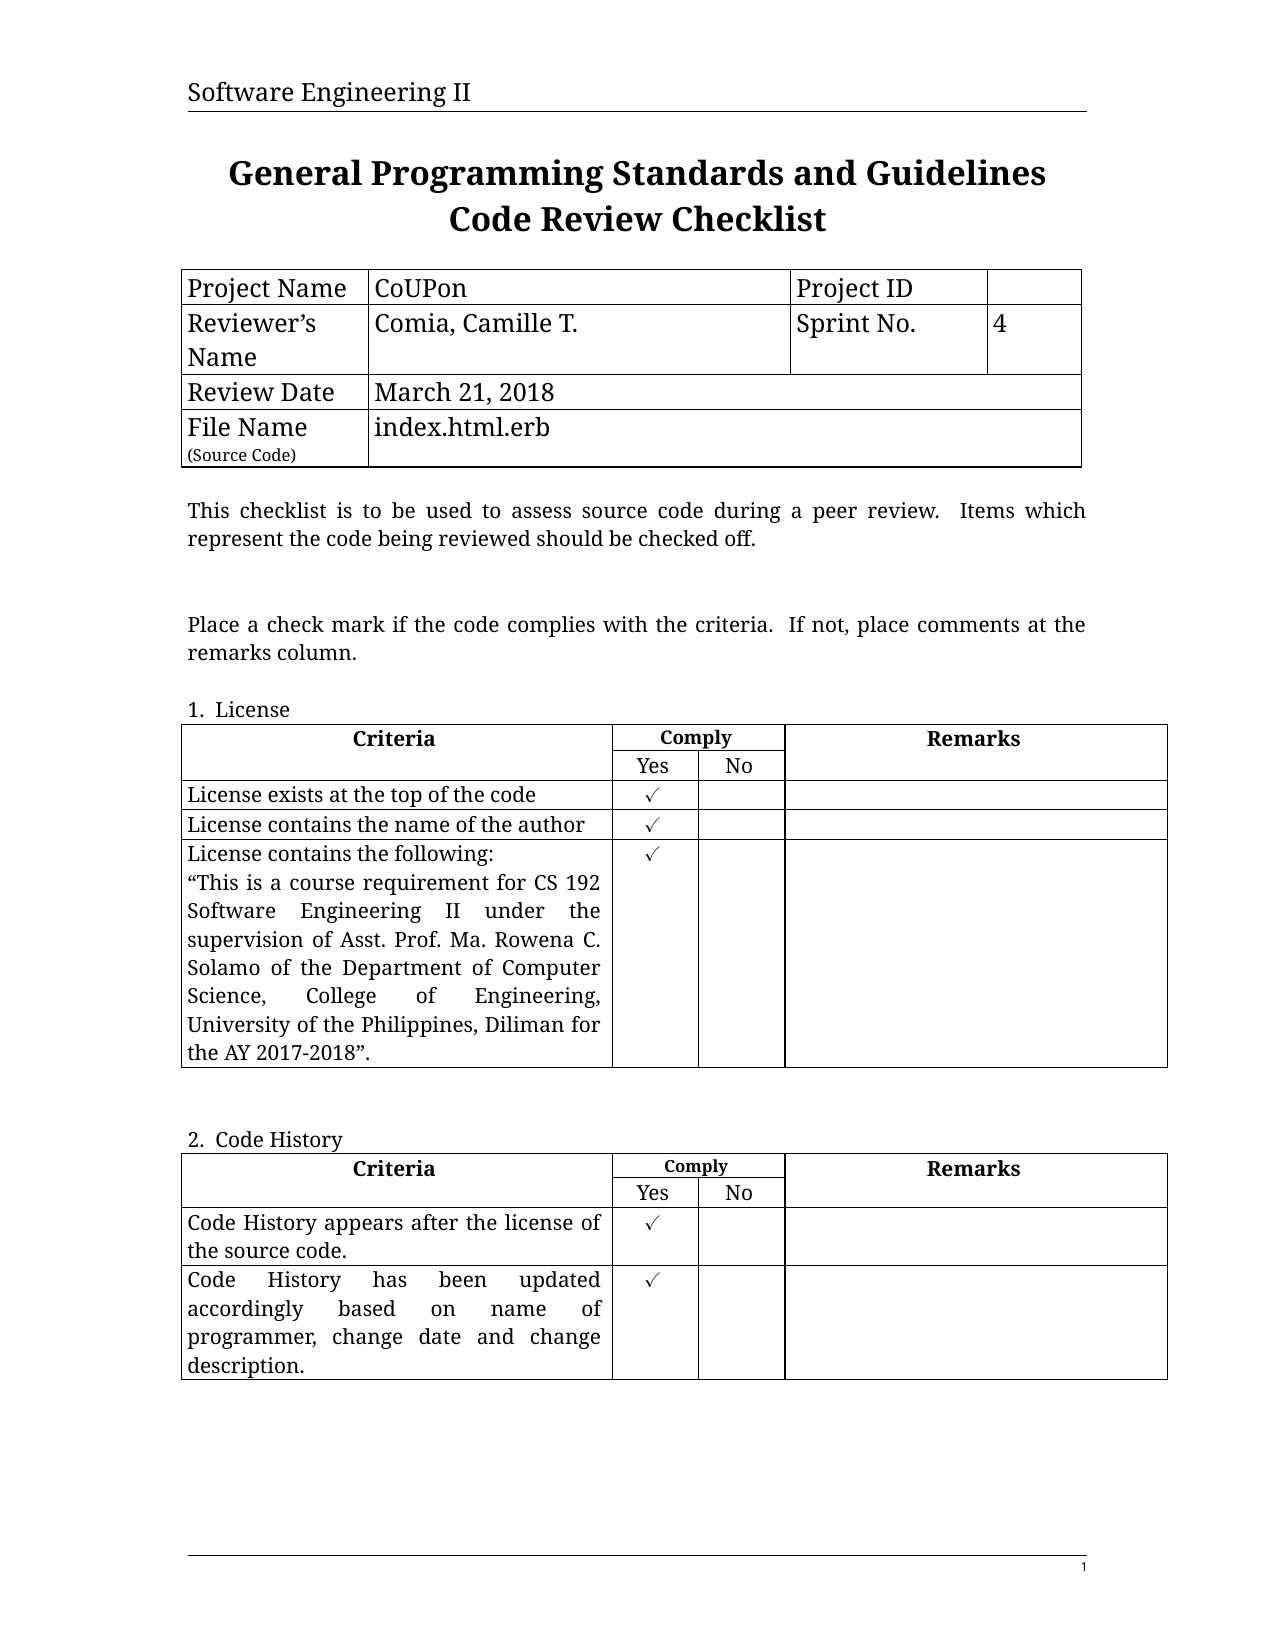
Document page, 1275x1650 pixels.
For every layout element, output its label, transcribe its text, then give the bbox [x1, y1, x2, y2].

table_cell ✓ [613, 1208, 698, 1264]
table_cell License exists at the top of the code [182, 781, 612, 809]
table_header CoUPon [369, 270, 790, 304]
table_header [988, 270, 1081, 304]
table_header Comply [613, 725, 784, 750]
table_cell [786, 1266, 1167, 1379]
table_cell index.html.erb [369, 410, 1081, 466]
table_cell License contains the following: “This is a course requirement for CS 192 Software Engineering II under the supervision of Asst. Prof. Ma. Rowena C. Solamo of the Department of Computer Science, College of Engineering, University of the Philippines, Diliman for the AY 2017-2018”. [182, 840, 612, 1067]
table_cell ✓ [613, 1266, 698, 1379]
table_cell [699, 1266, 784, 1379]
table_cell [786, 1208, 1167, 1264]
text Place a check mark if the code complies with the criteria. If not, place comments at the remarks column. [187, 610, 1087, 667]
table_header Remarks [786, 1154, 1167, 1207]
text This checklist is to be used to assess source code during a peer review. Items which represent the code being reviewed should be checked off. [187, 496, 1087, 553]
table_cell Code History has been updated accordingly based on name of programmer, change date and change description. [182, 1266, 612, 1379]
table_header Comply [613, 1154, 784, 1177]
table_header Remarks [786, 725, 1167, 779]
table_cell ✓ [613, 840, 698, 1067]
text 2. Code History [187, 1125, 1087, 1153]
table_cell 4 [988, 305, 1081, 373]
table_cell No [699, 1178, 784, 1207]
text 1. License [187, 695, 1087, 723]
table_cell [699, 810, 784, 838]
table_cell Yes [613, 1178, 698, 1207]
table_cell File Name (Source Code) [182, 410, 368, 466]
table_cell [786, 781, 1167, 809]
table_header Project ID [791, 270, 987, 304]
table_header Criteria [182, 725, 612, 779]
table_cell ✓ [613, 810, 698, 838]
table_cell [699, 1208, 784, 1264]
table_cell [699, 840, 784, 1067]
text General Programming Standards and Guidelines Code Review Checklist [187, 150, 1087, 241]
table_cell [699, 781, 784, 809]
table_cell [786, 810, 1167, 838]
table_cell Reviewer’s Name [182, 305, 368, 373]
table_cell Yes [613, 751, 698, 779]
table_cell Code History appears after the license of the source code. [182, 1208, 612, 1264]
table_cell Sprint No. [791, 305, 987, 373]
table_cell [786, 840, 1167, 1067]
table_cell No [699, 751, 784, 779]
table_cell License contains the name of the author [182, 810, 612, 838]
table_cell Comia, Camille T. [369, 305, 790, 373]
table_header Criteria [182, 1154, 612, 1207]
table_cell Review Date [182, 375, 368, 409]
table_header Project Name [182, 270, 368, 304]
table_cell March 21, 2018 [369, 375, 1081, 409]
table_cell ✓ [613, 781, 698, 809]
